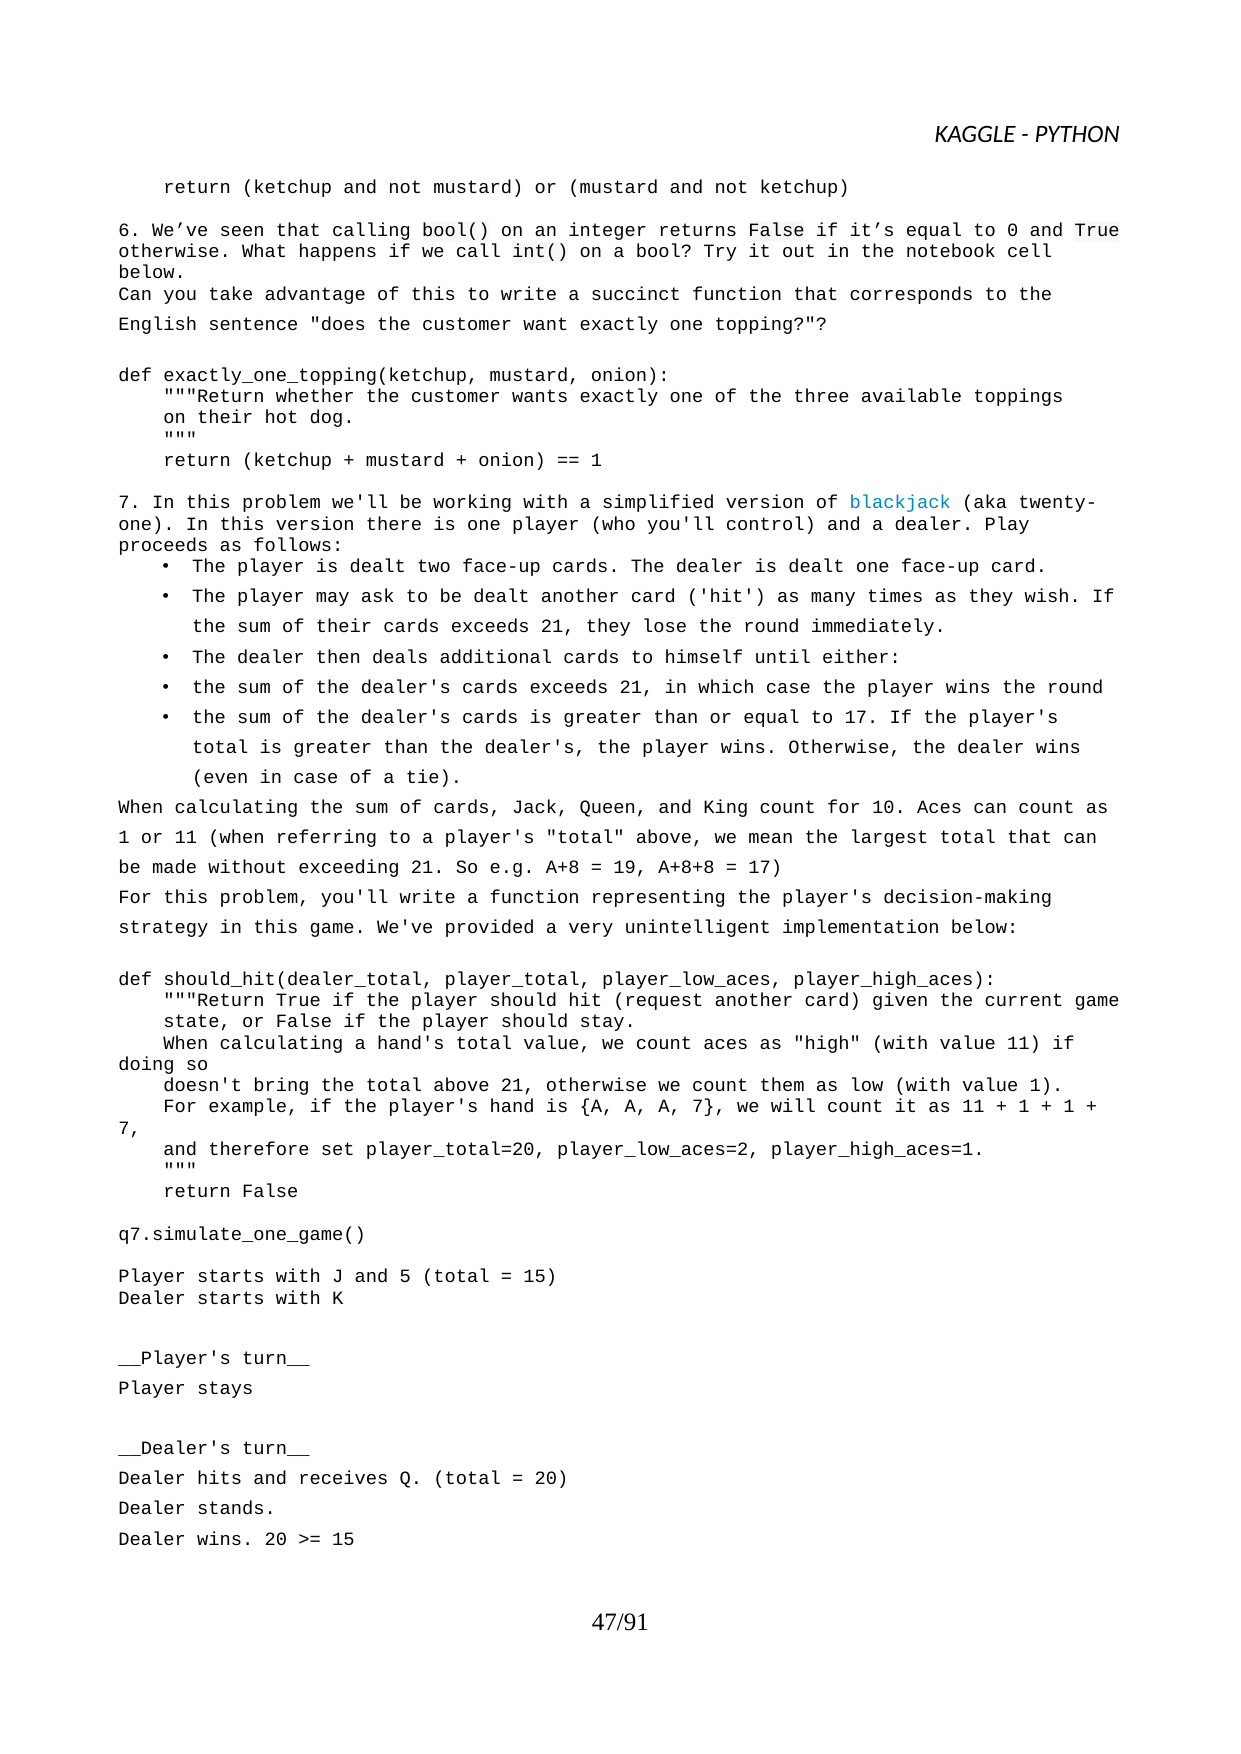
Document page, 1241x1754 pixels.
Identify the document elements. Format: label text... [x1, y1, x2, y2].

text __Dealer's turn__ [118, 1439, 1122, 1460]
text When calculating a hand's total value, we count aces as "high" (with value 11) if doing so [118, 1033, 1122, 1076]
text For this problem, you'll write a function representing the player's decision-making strategy in this game. We've provided a very unintelligent implementation below: [118, 888, 1122, 939]
list The player is dealt two face-up cards. The dealer is dealt one face-up card. [162, 557, 1122, 578]
text return False [118, 1182, 1122, 1203]
list the sum of the dealer's cards exceeds 21, in which case the player wins the round [162, 677, 1122, 699]
text For example, if the player's hand is {A, A, A, 7}, we will count it as 11 + 1 + 1 + 7, [118, 1097, 1122, 1140]
text 6. We’ve seen that calling bool() on an integer returns False if it’s equal to 0 and True otherwise. What happens if we call int() on a bool? Try it out in the notebook cell below. [118, 221, 1122, 284]
list The dealer then deals additional cards to himself until either: [162, 647, 1122, 669]
text """Return whether the customer wants exactly one of the three available toppings [118, 387, 1122, 408]
text """Return True if the player should hit (request another card) given the current game [118, 991, 1122, 1012]
list the sum of the dealer's cards is greater than or equal to 17. If the player's total is greater than the dealer's, the player wins. Otherwise, the dealer wins (even in case of a tie). [162, 708, 1122, 789]
text def exactly_one_topping(ketchup, mustard, onion): [118, 366, 1122, 387]
text Dealer stands. [118, 1499, 1122, 1520]
text state, or False if the player should stay. [118, 1012, 1122, 1033]
text on their hot dog. [118, 408, 1122, 429]
text """ [118, 429, 1122, 451]
text When calculating the sum of cards, Jack, Queen, and King count for 10. Aces can count as 1 or 11 (when referring to a player's "total" above, we mean the largest total that can be made without exceeding 21. So e.g. A+8 = 19, A+8+8 = 17) [118, 798, 1122, 879]
text Dealer starts with K [118, 1288, 1122, 1310]
text Dealer wins. 20 >= 15 [118, 1529, 1122, 1551]
text 7. In this problem we'll be working with a simplified version of blackjack (aka twenty-one). In this version there is one player (who you'll control) and a dealer. Play proceeds as follows: [118, 493, 1122, 557]
text def should_hit(dealer_total, player_total, player_low_aces, player_high_aces): [118, 970, 1122, 991]
text """ [118, 1161, 1122, 1182]
text __Player's turn__ [118, 1349, 1122, 1370]
text Player stays [118, 1379, 1122, 1400]
text return (ketchup + mustard + onion) == 1 [118, 451, 1122, 472]
text Can you take advantage of this to write a succinct function that corresponds to the English sentence "does the customer want exactly one topping?"? [118, 284, 1122, 336]
text Player starts with J and 5 (total = 15) [118, 1267, 1122, 1288]
text doesn't bring the total above 21, otherwise we count them as low (with value 1). [118, 1076, 1122, 1097]
text Dealer hits and receives Q. (total = 20) [118, 1469, 1122, 1490]
text return (ketchup and not mustard) or (mustard and not ketchup) [118, 178, 1122, 199]
text q7.simulate_one_game() [118, 1225, 1122, 1246]
list The player may ask to be dealt another card ('hit') as many times as they wish. If the sum of their cards exceeds 21, they lose the round immediately. [162, 587, 1122, 638]
text and therefore set player_total=20, player_low_aces=2, player_high_aces=1. [118, 1140, 1122, 1161]
